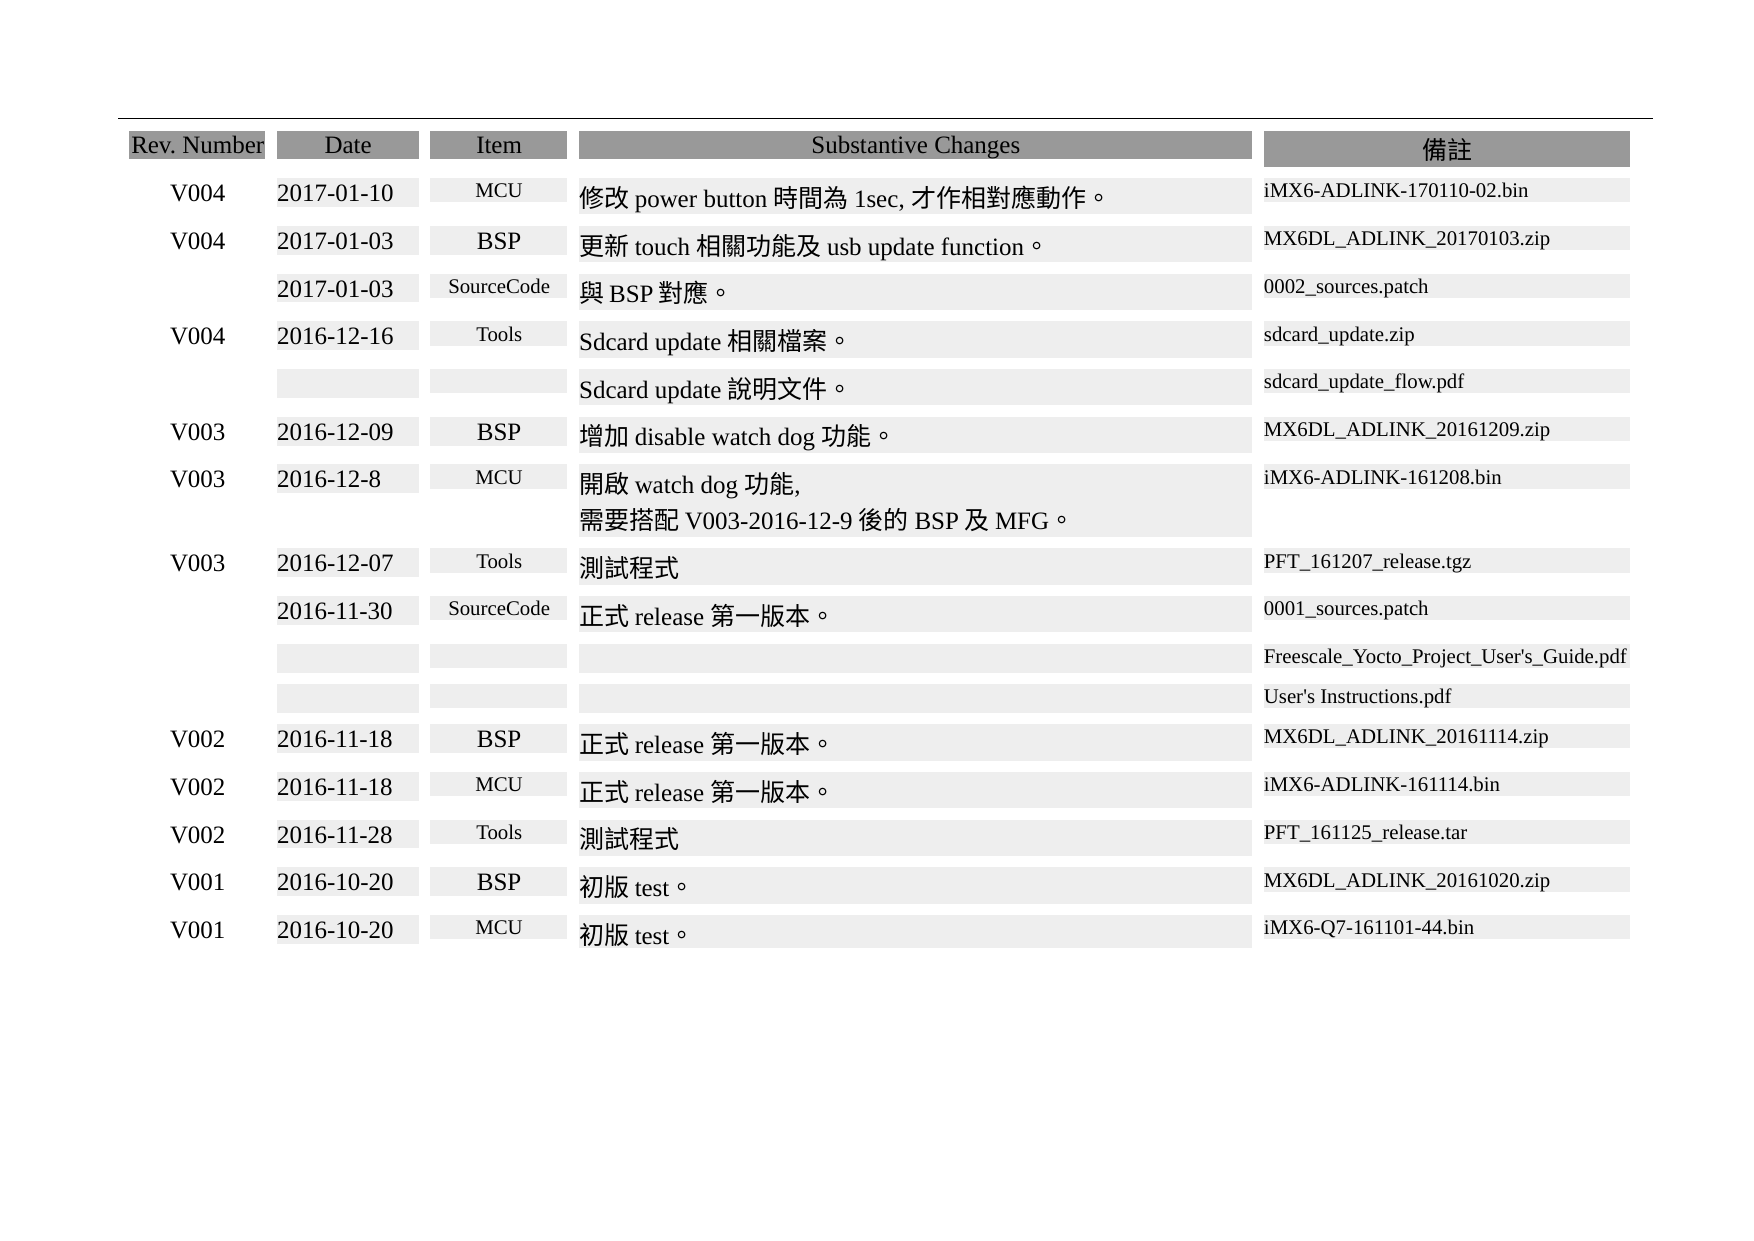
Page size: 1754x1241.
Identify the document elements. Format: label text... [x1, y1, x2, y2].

table_cell BSP [425, 862, 573, 909]
table_header 備註 [1258, 125, 1636, 173]
table_cell 初版 test。 [573, 862, 1258, 909]
table_cell [124, 679, 271, 719]
table_cell 增加 disable watch dog 功能。 [573, 411, 1258, 459]
table_cell [425, 638, 573, 678]
table_cell Sdcard update 說明文件。 [573, 364, 1258, 411]
table_cell 正式 release 第一版本。 [573, 591, 1258, 638]
table_cell 2016-12-8 [271, 459, 425, 543]
table_cell 0001_sources.patch [1258, 591, 1636, 638]
table_cell User's Instructions.pdf [1258, 679, 1636, 719]
table_cell 2016-11-30 [271, 591, 425, 638]
table_cell 初版 test。 [573, 910, 1258, 948]
table_cell 2016-10-20 [271, 910, 425, 948]
table_cell Tools [425, 316, 573, 363]
table_cell 2016-11-18 [271, 766, 425, 814]
table_cell sdcard_update_flow.pdf [1258, 364, 1636, 411]
table_cell [271, 679, 425, 719]
table_cell [124, 591, 271, 638]
table_cell [271, 364, 425, 411]
table_cell MCU [425, 766, 573, 814]
table_cell V004 [124, 173, 271, 220]
table_cell BSP [425, 220, 573, 268]
table_cell V003 [124, 411, 271, 459]
table_cell 開啟 watch dog 功能, 需要搭配 V003-2016-12-9 後的 BSP 及 MFG。 [573, 459, 1258, 543]
table_cell MCU [425, 173, 573, 220]
table_cell 2017-01-03 [271, 268, 425, 316]
table_cell iMX6-ADLINK-170110-02.bin [1258, 173, 1636, 220]
table_cell 更新 touch 相關功能及 usb update function。 [573, 220, 1258, 268]
table_cell Tools [425, 814, 573, 862]
table_cell SourceCode [425, 591, 573, 638]
table_cell V001 [124, 862, 271, 909]
table_cell MX6DL_ADLINK_20161020.zip [1258, 862, 1636, 909]
table_cell 與BSP對應。 [573, 268, 1258, 316]
table_cell MX6DL_ADLINK_20161209.zip [1258, 411, 1636, 459]
table_cell iMX6-Q7-161101-44.bin [1258, 910, 1636, 948]
table_cell [425, 364, 573, 411]
table_cell sdcard_update.zip [1258, 316, 1636, 363]
table_cell 修改 power button 時間為 1sec, 才作相對應動作。 [573, 173, 1258, 220]
table_cell [573, 679, 1258, 719]
table_header Item [425, 125, 573, 173]
table_cell 測試程式 [573, 814, 1258, 862]
table_cell Freescale_Yocto_Project_User's_Guide.pdf [1258, 638, 1636, 678]
table_cell V003 [124, 543, 271, 591]
table_cell V004 [124, 316, 271, 363]
table_cell BSP [425, 719, 573, 766]
table_cell 2017-01-10 [271, 173, 425, 220]
table_cell 2016-12-07 [271, 543, 425, 591]
table_cell MX6DL_ADLINK_20161114.zip [1258, 719, 1636, 766]
table_cell 2016-10-20 [271, 862, 425, 909]
table_header Rev. Number [124, 125, 271, 173]
table_cell V003 [124, 459, 271, 543]
table_cell [124, 364, 271, 411]
table_cell [271, 638, 425, 678]
table_cell iMX6-ADLINK-161208.bin [1258, 459, 1636, 543]
table_cell 2016-12-09 [271, 411, 425, 459]
table_cell 測試程式 [573, 543, 1258, 591]
table_cell [118, 119, 1653, 948]
table_cell PFT_161125_release.tar [1258, 814, 1636, 862]
table_cell 正式 release 第一版本。 [573, 719, 1258, 766]
table_cell PFT_161207_release.tgz [1258, 543, 1636, 591]
table_cell iMX6-ADLINK-161114.bin [1258, 766, 1636, 814]
table_cell [425, 679, 573, 719]
table_cell Tools [425, 543, 573, 591]
table_cell [124, 268, 271, 316]
table_cell BSP [425, 411, 573, 459]
table_cell 2016-11-28 [271, 814, 425, 862]
table_cell V002 [124, 814, 271, 862]
table_header Date [271, 125, 425, 173]
table_cell [124, 638, 271, 678]
table_cell 2016-12-16 [271, 316, 425, 363]
table_cell MCU [425, 459, 573, 543]
table_cell 正式 release 第一版本。 [573, 766, 1258, 814]
table_cell 2016-11-18 [271, 719, 425, 766]
table_cell SourceCode [425, 268, 573, 316]
table_cell V001 [124, 910, 271, 948]
table_cell Sdcard update 相關檔案。 [573, 316, 1258, 363]
table_cell V004 [124, 220, 271, 268]
table_cell MCU [425, 910, 573, 948]
table_cell V002 [124, 766, 271, 814]
table_cell [573, 638, 1258, 678]
table_cell 2017-01-03 [271, 220, 425, 268]
table_cell MX6DL_ADLINK_20170103.zip [1258, 220, 1636, 268]
table_cell 0002_sources.patch [1258, 268, 1636, 316]
table_cell V002 [124, 719, 271, 766]
table_header Substantive Changes [573, 125, 1258, 173]
